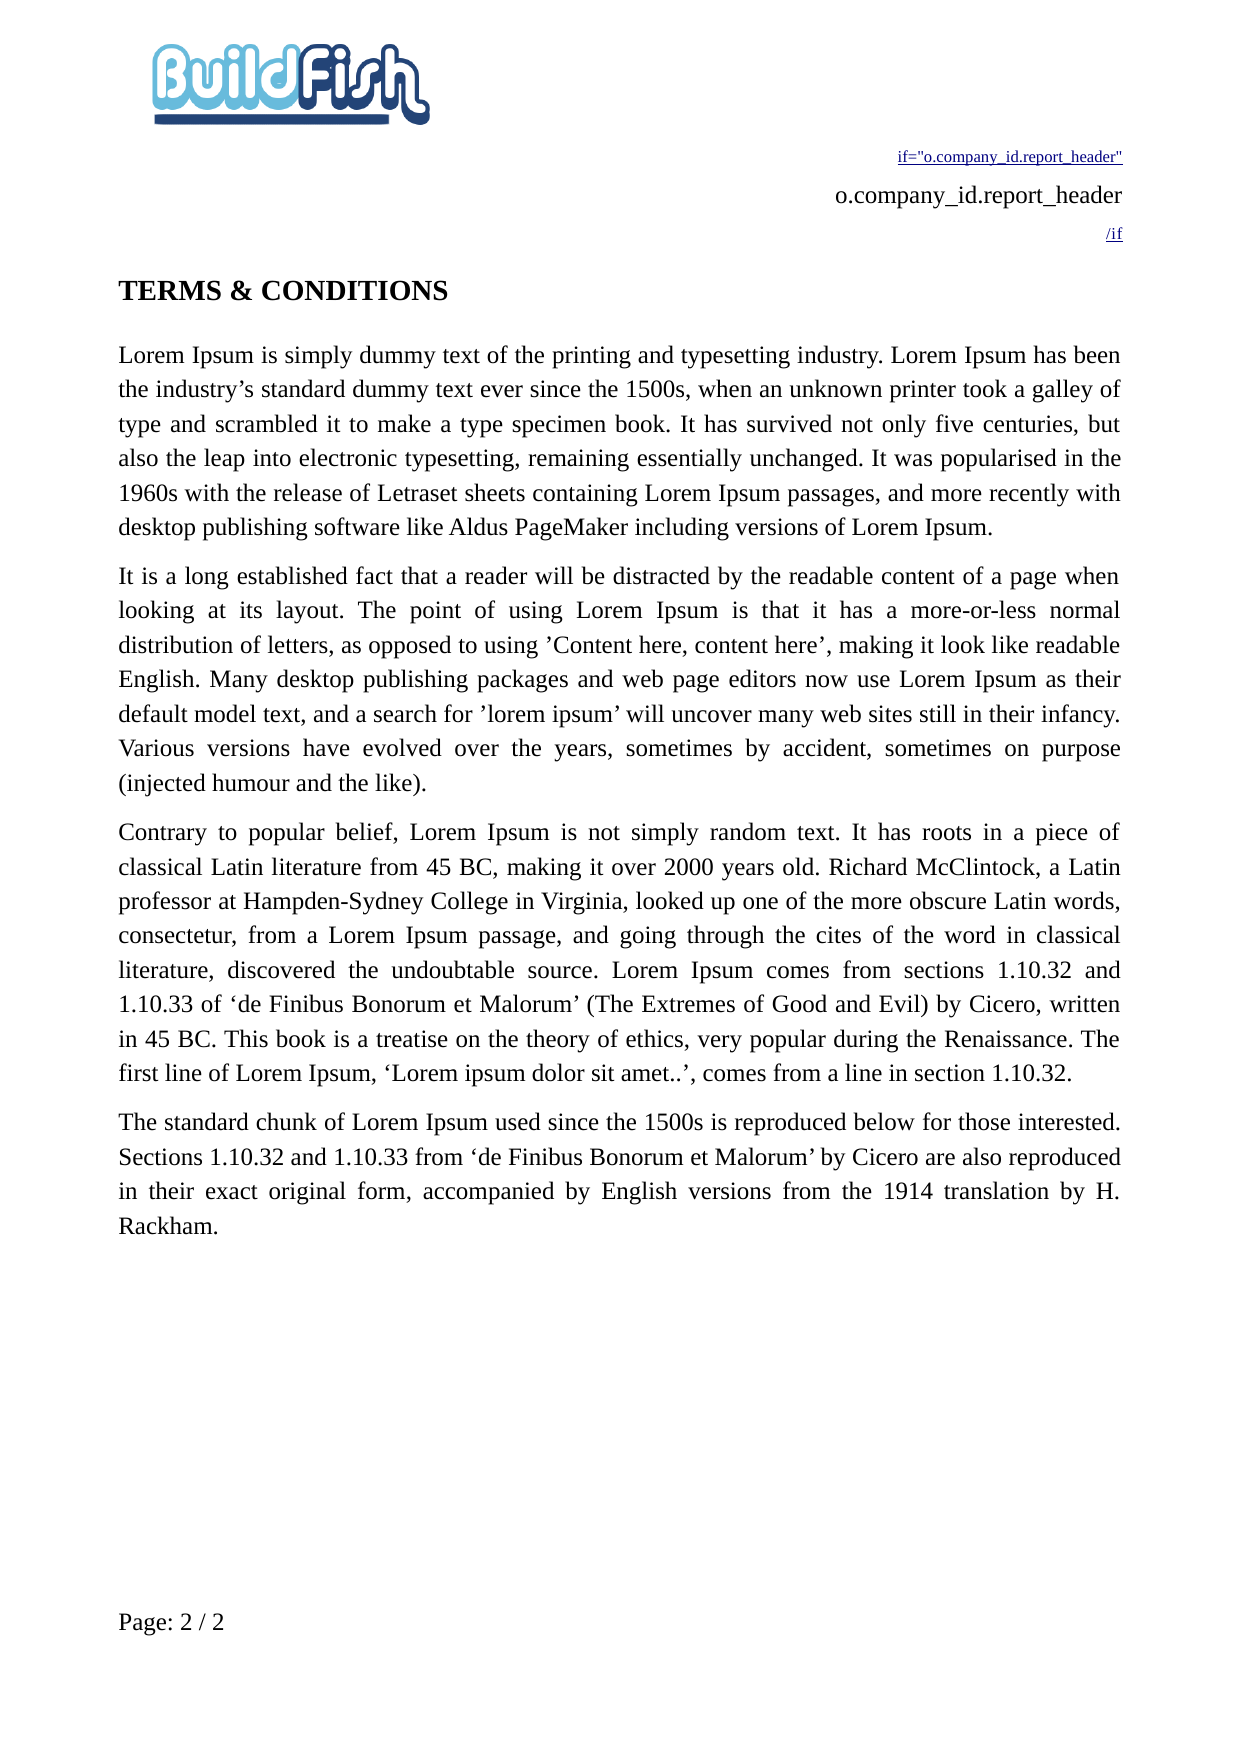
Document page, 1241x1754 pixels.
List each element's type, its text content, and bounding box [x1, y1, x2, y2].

text Contrary to popular belief, Lorem Ipsum is not simply random text. It has roots in a piece of classical Latin literature from 45 BC, making it over 2000 years old. Richard McClintock, a Latin professor at Hampden-Sydney College in Virginia, looked up one of the more obscure Latin words, consectetur, from a Lorem Ipsum passage, and going through the cites of the word in classical literature, discovered the undoubtable source. Lorem Ipsum comes from sections 1.10.32 and 1.10.33 of ‘de Finibus Bonorum et Malorum’ (The Extremes of Good and Evil) by Cicero, written in 45 BC. This book is a treatise on the theory of ethics, very popular during the Renaissance. The first line of Lorem Ipsum, ‘Lorem ipsum dolor sit amet..’, comes from a line in section 1.10.32. [118, 817, 1122, 1087]
picture [144, 22, 436, 146]
text The standard chunk of Lorem Ipsum used since the 1500s is reproduced below for those interested. Sections 1.10.32 and 1.10.33 from ‘de Finibus Bonorum et Malorum’ by Cicero are also reproduced in their exact original form, accompanied by English versions from the 1914 translation by H. Rackham. [118, 1107, 1122, 1240]
text Lorem Ipsum is simply dummy text of the printing and typesetting industry. Lorem Ipsum has been the industry’s standard dummy text ever since the 1500s, when an unknown printer took a galley of type and scrambled it to make a type specimen book. It has survived not only five centuries, but also the leap into electronic typesetting, remaining essentially unchanged. It was popularised in the 1960s with the release of Letraset sheets containing Lorem Ipsum passages, and more recently with desktop publishing software like Aldus PageMaker including versions of Lorem Ipsum. [118, 340, 1122, 541]
text TERMS & CONDITIONS [118, 273, 1122, 306]
text It is a long established fact that a reader will be distracted by the readable content of a page when looking at its layout. The point of using Lorem Ipsum is that it has a more-or-less normal distribution of letters, as opposed to using ’Content here, content here’, making it look like readable English. Many desktop publishing packages and web page editors now use Lorem Ipsum as their default model text, and a search for ’lorem ipsum’ will uncover many web sites still in their infancy. Various versions have evolved over the years, sometimes by accident, sometimes on purpose (injected humour and the like). [118, 561, 1122, 797]
